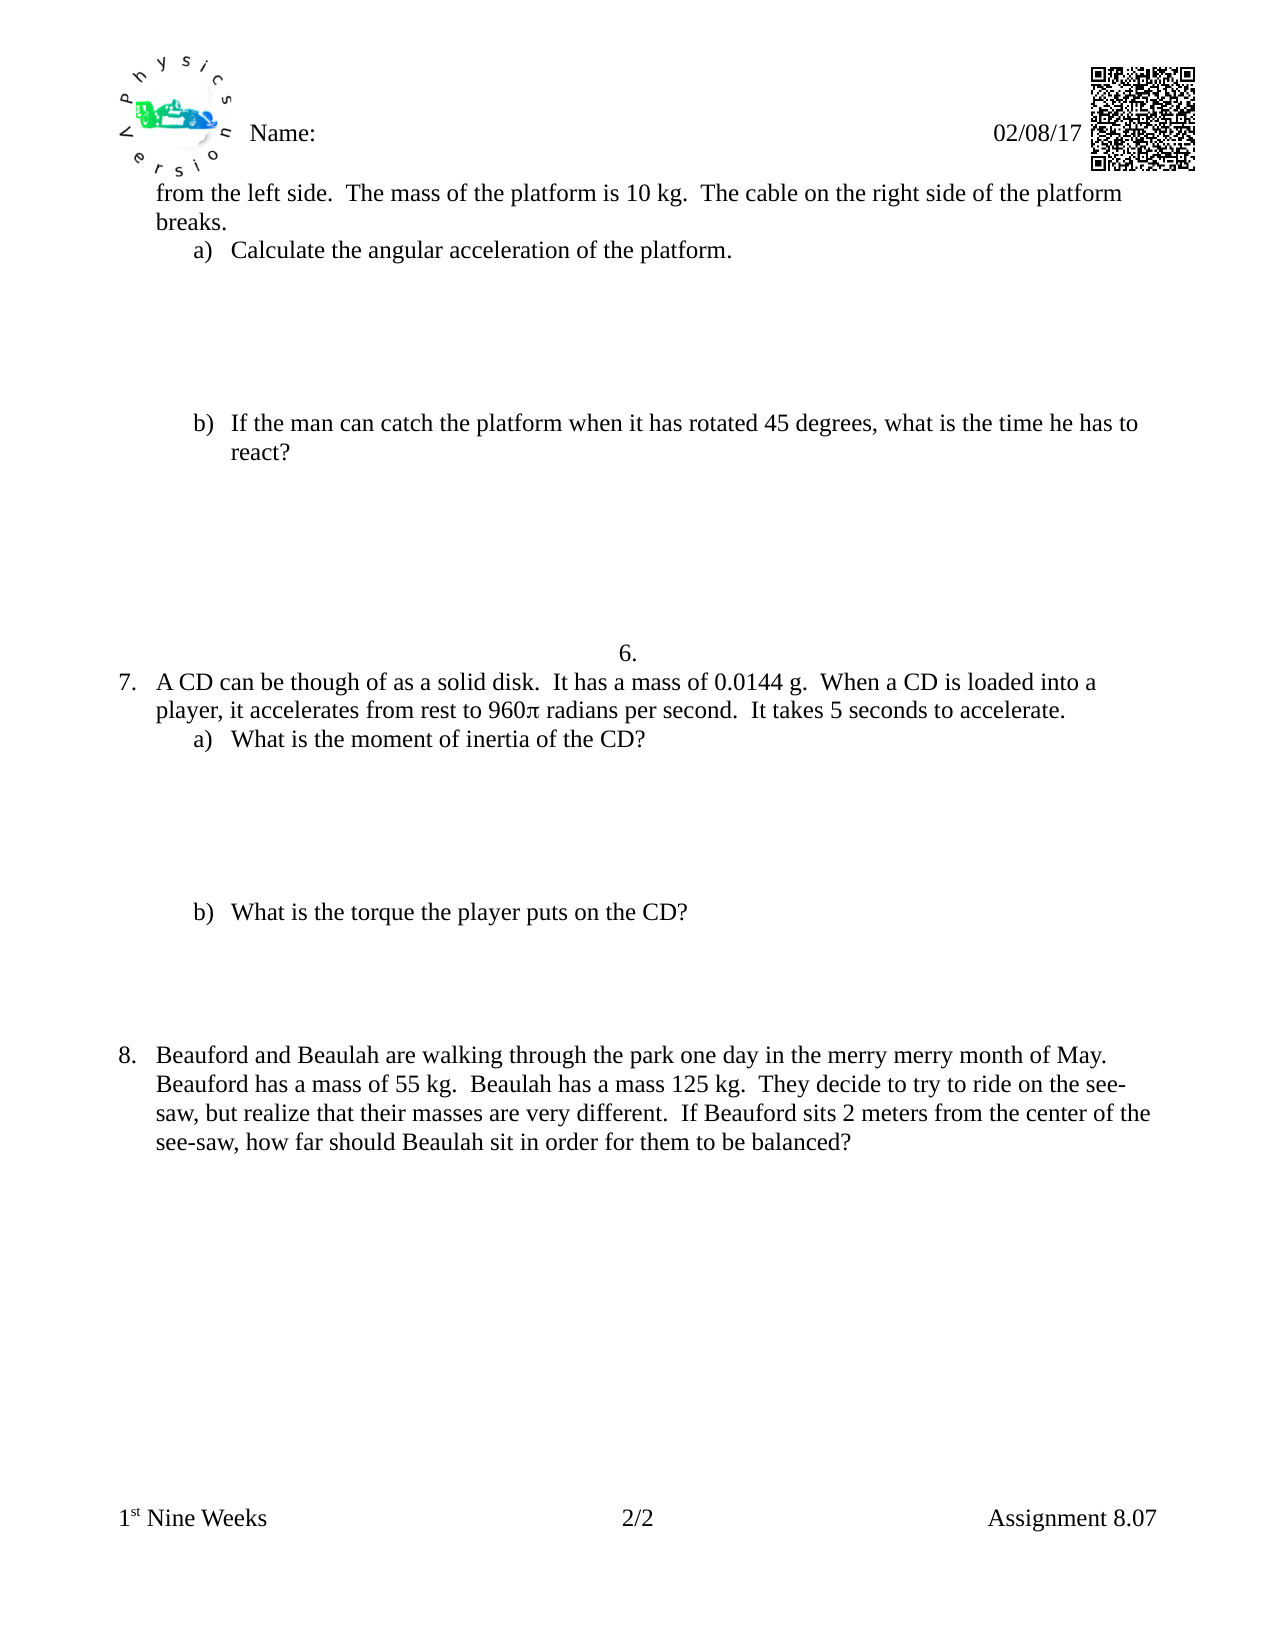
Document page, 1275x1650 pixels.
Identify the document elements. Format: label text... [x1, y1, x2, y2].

list What is the moment of inertia of the CD? [193, 724, 1157, 753]
list A CD can be though of as a solid disk. It has a mass of 0.0144 g. When a CD is loaded into a player, it accelerates from rest to 960p radians per second. It takes 5 seconds to accelerate. [118, 667, 1157, 724]
list Beauford and Beaulah are walking through the park one day in the merry merry month of May. Beauford has a mass of 55 kg. Beaulah has a mass 125 kg. They decide to try to ride on the see-saw, but realize that their masses are very different. If Beauford sits 2 meters from the center of the see-saw, how far should Beaulah sit in order for them to be balanced? [118, 1041, 1157, 1156]
list Calculate the angular acceleration of the platform. [193, 236, 1157, 264]
list What is the torque the player puts on the CD? [193, 897, 1157, 926]
list If the man can catch the platform when it has rotated 45 degrees, what is the time he has to react? [193, 408, 1157, 466]
list from the left side. The mass of the platform is 10 kg. The cable on the right side of the platform breaks. [118, 176, 1157, 236]
picture [1082, 58, 1203, 179]
picture [119, 56, 232, 177]
